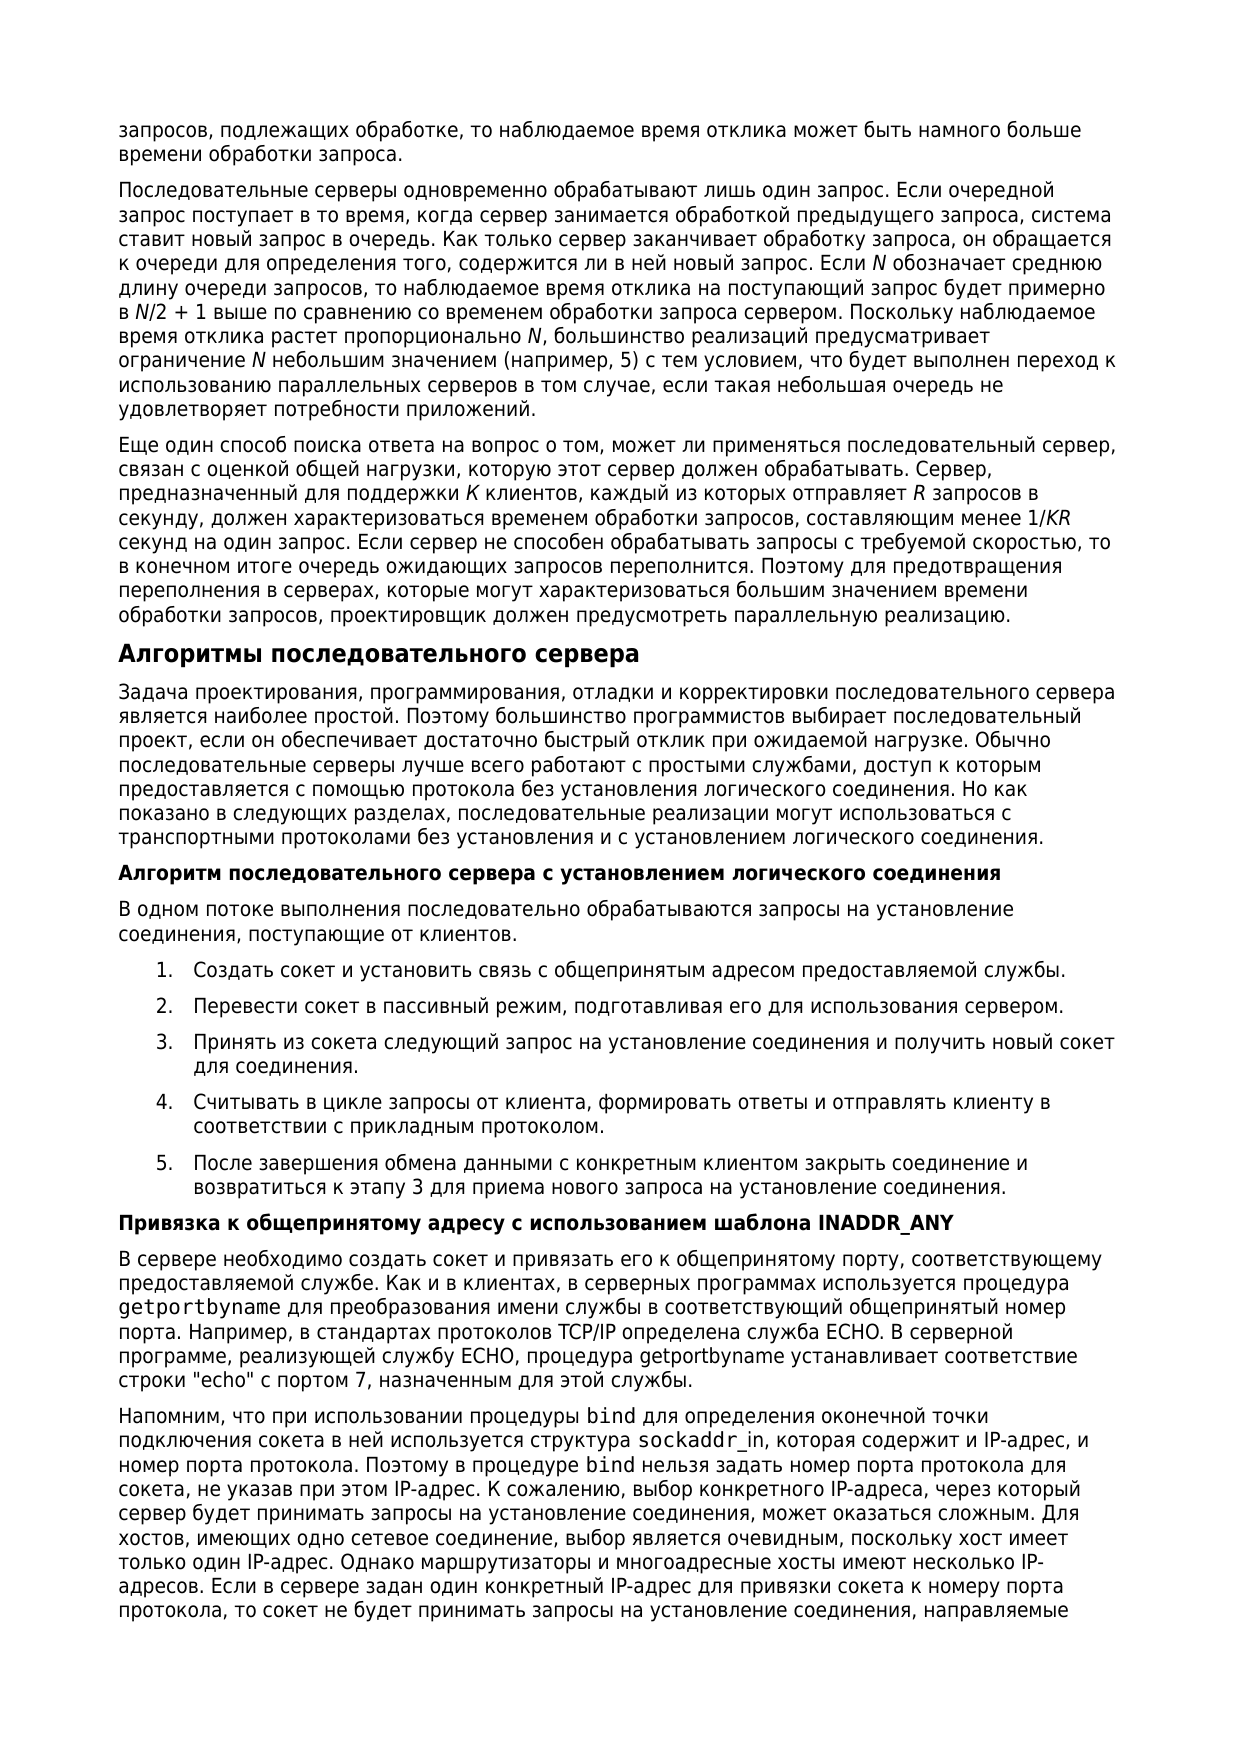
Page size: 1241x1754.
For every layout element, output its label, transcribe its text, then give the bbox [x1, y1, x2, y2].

text В одном потоке выполнения последовательно обрабатываются запросы на установление соединения, поступающие от клиентов. [118, 897, 1122, 946]
text В сервере необходимо создать сокет и привязать его к общепринятому порту, соответствующему предоставляемой службе. Как и в клиентах, в серверных программах используется процедура getportbyname для преобразования имени службы в соответствующий общепринятый номер порта. Например, в стандартах протоколов TCP/IP определена служба ECHO. В серверной программе, реализующей службу ECHO, процедура getportbyname устанавливает соответствие строки "echo" с портом 7, назначенным для этой службы. [118, 1247, 1122, 1392]
list Принять из сокета следующий запрос на установление соединения и получить новый сокет для соединения. [156, 1030, 1122, 1078]
list После завершения обмена данными с конкретным клиентом закрыть соединение и возвратиться к этапу 3 для приема нового запроса на установление соединения. [156, 1151, 1122, 1199]
text Задача проектирования, программирования, отладки и корректировки последовательного сервера является наиболее простой. Поэтому большинство программистов выбирает последовательный проект, если он обеспечивает достаточно быстрый отклик при ожидаемой нагрузке. Обычно последовательные серверы лучше всего работают с простыми службами, доступ к которым предоставляется с помощью протокола без установления логического соединения. Но как показано в следующих разделах, последовательные реализации могут использоваться с транспортными протоколами без установления и с установлением логического соединения. [118, 680, 1122, 850]
list Считывать в цикле запросы от клиента, формировать ответы и отправлять клиенту в соответствии с прикладным протоколом. [156, 1090, 1122, 1139]
text запросов, подлежащих обработке, то наблюдаемое время отклика может быть намного больше времени обработки запроса. [118, 118, 1122, 167]
list Создать сокет и установить связь с общепринятым адресом предоставляемой службы. [156, 958, 1122, 982]
text Привязка к общепринятому адресу с использованием шаблона INADDR_ANY [118, 1211, 1122, 1235]
text Алгоритмы последовательного сервера [118, 639, 1122, 668]
text Последовательные серверы одновременно обрабатывают лишь один запрос. Если очередной запрос поступает в то время, когда сервер занимается обработкой предыдущего запроса, система ставит новый запрос в очередь. Как только сервер заканчивает обработку запроса, он обращается к очереди для определения того, содержится ли в ней новый запрос. Если N обозначает среднюю длину очереди запросов, то наблюдаемое время отклика на поступающий запрос будет примерно в N/2 + 1 выше по сравнению со временем обработки запроса сервером. Поскольку наблюдаемое время отклика растет пропорционально N, большинство реализаций предусматривает ограничение N небольшим значением (например, 5) с тем условием, что будет выполнен переход к использованию параллельных серверов в том случае, если такая небольшая очередь не удовлетворяет потребности приложений. [118, 178, 1122, 421]
list Перевести сокет в пассивный режим, подготавливая его для использования сервером. [156, 994, 1122, 1018]
text Еще один способ поиска ответа на вопрос о том, может ли применяться последовательный сервер, связан с оценкой общей нагрузки, которую этот сервер должен обрабатывать. Сервер, предназначенный для поддержки К клиентов, каждый из которых отправляет R запросов в секунду, должен характеризоваться временем обработки запросов, составляющим менее 1/KR секунд на один запрос. Если сервер не способен обрабатывать запросы с требуемой скоростью, то в конечном итоге очередь ожидающих запросов переполнится. Поэтому для предотвращения переполнения в серверах, которые могут характеризоваться большим значением времени обработки запросов, проектировщик должен предусмотреть параллельную реализацию. [118, 433, 1122, 627]
text Напомним, что при использовании процедуры bind для определения оконечной точки подключения сокета в ней используется структура sockaddr_in, которая содержит и IP-адрес, и номер порта протокола. Поэтому в процедуре bind нельзя задать номер порта протокола для сокета, не указав при этом IP-адрес. К сожалению, выбор конкретного IP-адреса, через который сервер будет принимать запросы на установление соединения, может оказаться сложным. Для хостов, имеющих одно сетевое соединение, выбор является очевидным, поскольку хост имеет только один IP-адрес. Однако маршрутизаторы и многоадресные хосты имеют несколько IP-адресов. Если в сервере задан один конкретный IP-адрес для привязки сокета к номеру порта протокола, то сокет не будет принимать запросы на установление соединения, направляемые [118, 1404, 1122, 1623]
text Алгоритм последовательного сервера с установлением логического соединения [118, 861, 1122, 886]
